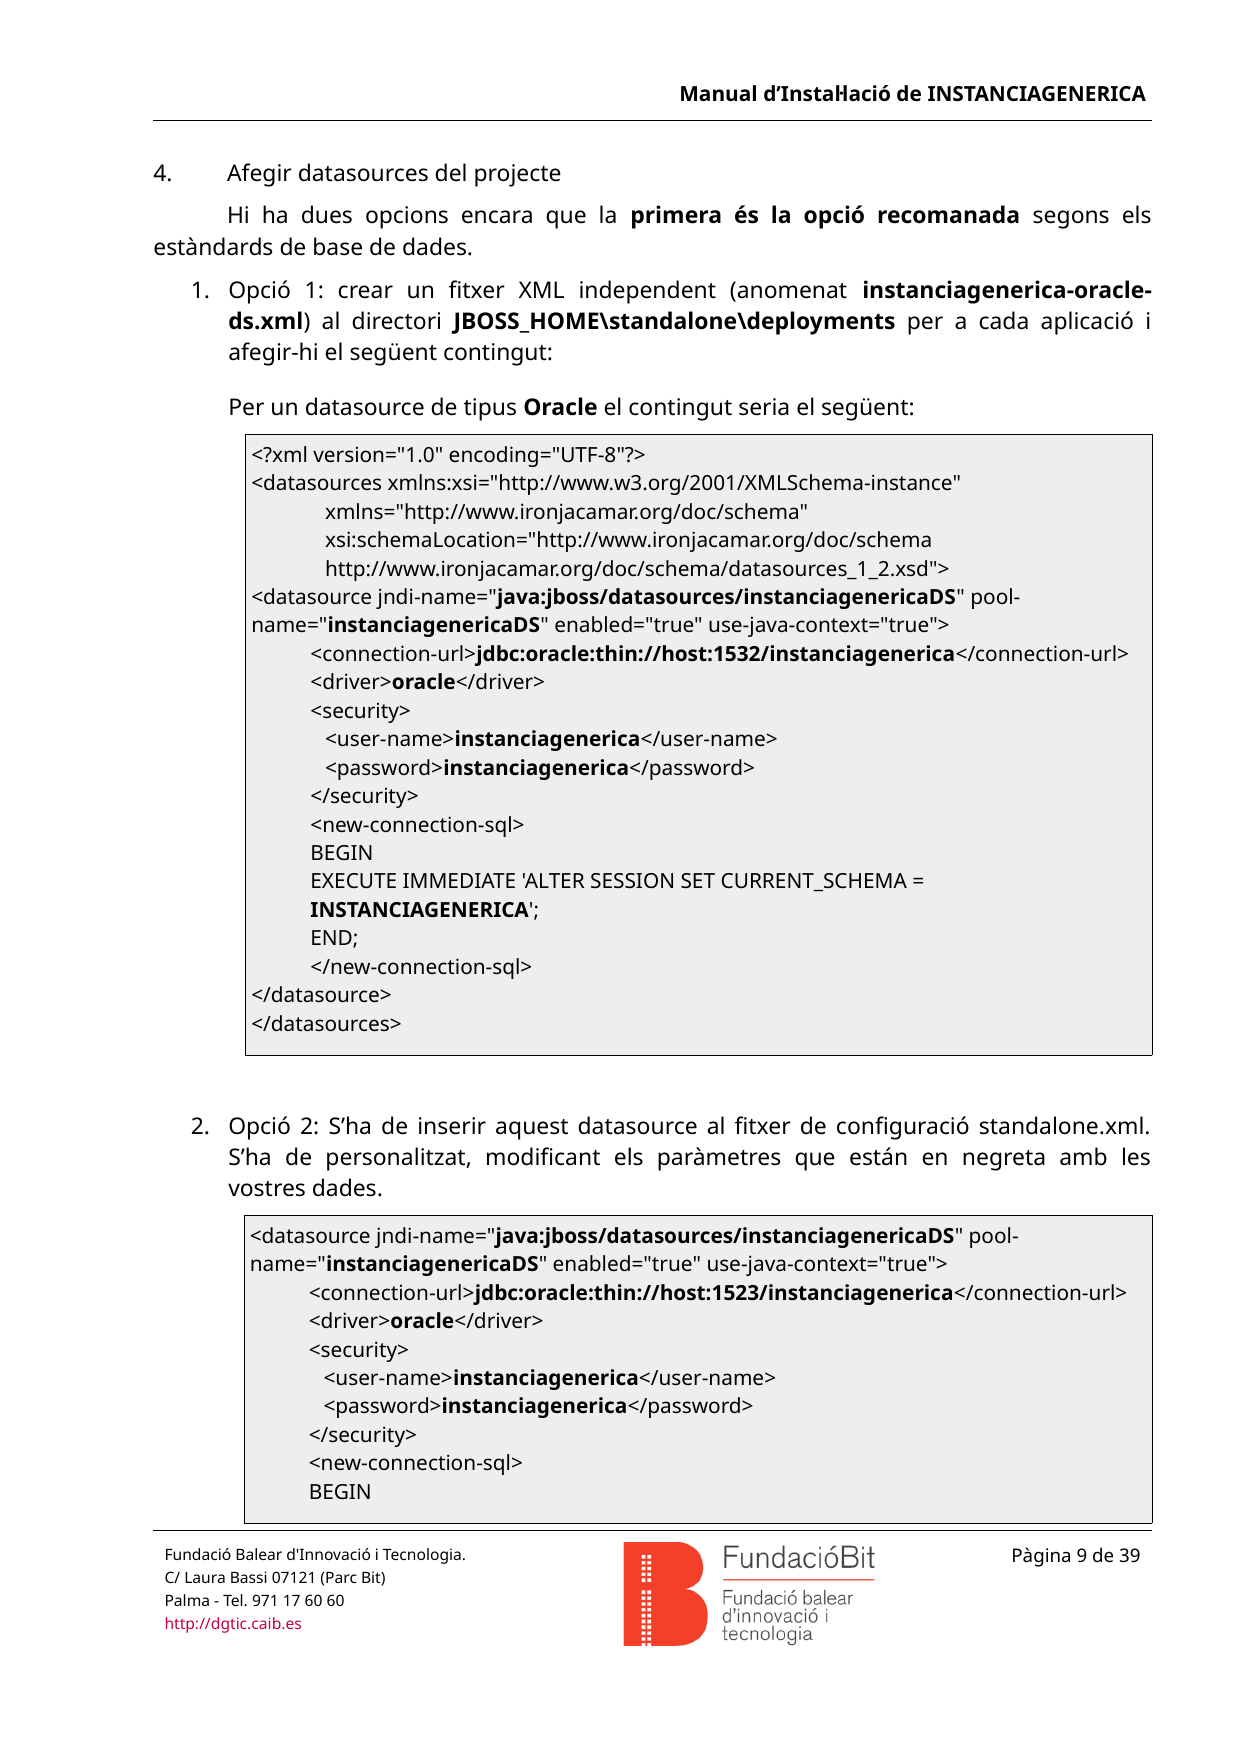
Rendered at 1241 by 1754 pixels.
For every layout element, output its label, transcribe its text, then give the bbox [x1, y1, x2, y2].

table_header <datasource jndi-name="java:jboss/datasources/instanciagenericaDS" pool-name="instanciagenericaDS" enabled="true" use-java-context="true"> <connection-url>jdbc:oracle:thin://host:1523/instanciagenerica</connection-url> <driver>oracle</driver> <security> <user-name>instanciagenerica</user-name> <password>instanciagenerica</password> </security> <new-connection-sql> BEGIN [245, 1216, 1152, 1523]
list Per un datasource de tipus Oracle el contingut seria el següent: [191, 391, 1152, 422]
text Hi ha dues opcions encara que la primera és la opció recomanada segons els estàndards de base de dades. [153, 199, 1152, 262]
list Opció 2: S’ha de inserir aquest datasource al fitxer de configuració standalone.xml. S’ha de personalitzat, modificant els paràmetres que están en negreta amb les vostres dades. [191, 1109, 1152, 1203]
table_header <?xml version="1.0" encoding="UTF-8"?> <datasources xmlns:xsi="http://www.w3.org/2001/XMLSchema-instance" xmlns="http://www.ironjacamar.org/doc/schema" xsi:schemaLocation="http://www.ironjacamar.org/doc/schema http://www.ironjacamar.org/doc/schema/datasources_1_2.xsd"> <datasource jndi-name="java:jboss/datasources/instanciagenericaDS" pool-name="instanciagenericaDS" enabled="true" use-java-context="true"> <connection-url>jdbc:oracle:thin://host:1532/instanciagenerica</connection-url> <driver>oracle</driver> <security> <user-name>instanciagenerica</user-name> <password>instanciagenerica</password> </security> <new-connection-sql> BEGIN EXECUTE IMMEDIATE 'ALTER SESSION SET CURRENT_SCHEMA = INSTANCIAGENERICA'; END; </new-connection-sql> </datasource> </datasources> [246, 435, 1152, 1055]
text 4. Afegir datasources del projecte [153, 156, 1152, 188]
list Opció 1: crear un fitxer XML independent (anomenat instanciagenerica-oracle-ds.xml) al directori JBOSS_HOME\standalone\deployments per a cada aplicació i afegir-hi el següent contingut: [191, 274, 1152, 367]
picture [623, 1542, 875, 1646]
